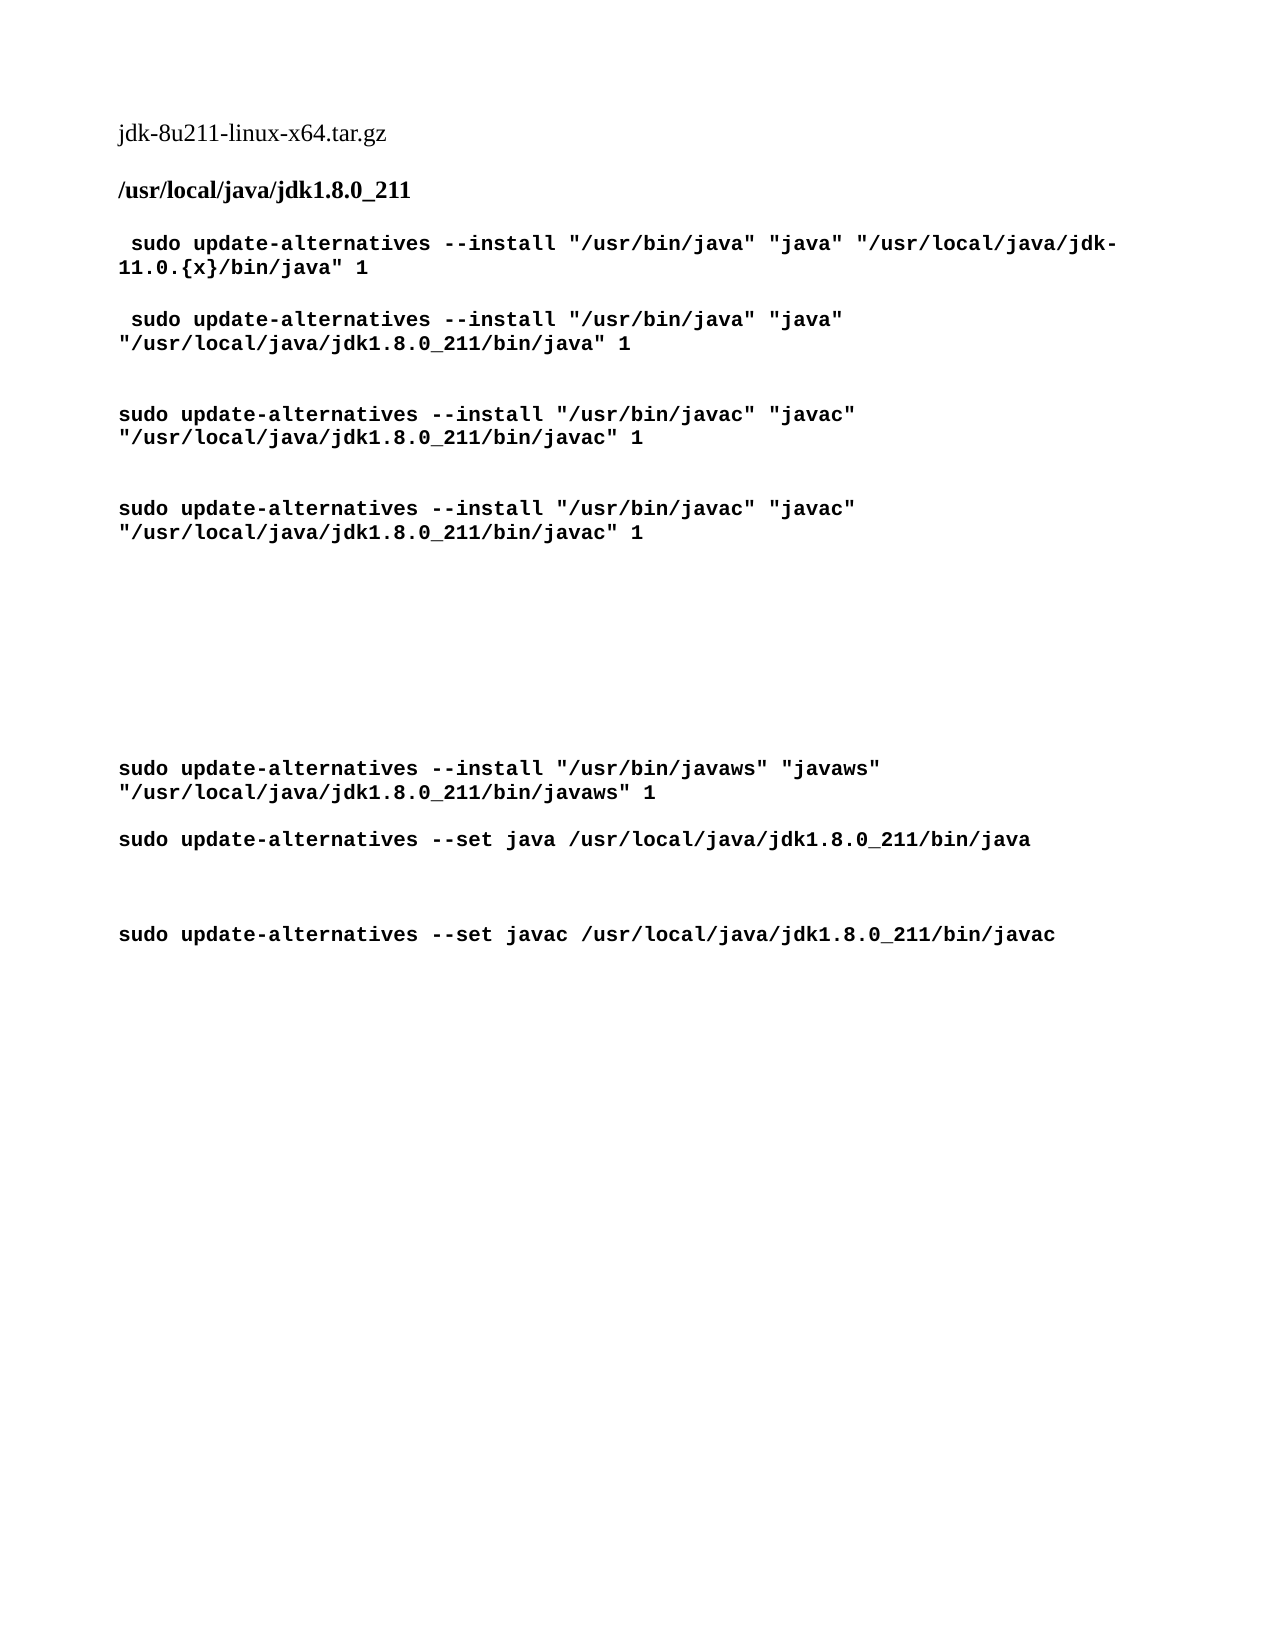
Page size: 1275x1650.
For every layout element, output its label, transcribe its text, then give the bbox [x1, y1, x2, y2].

text jdk-8u211-linux-x64.tar.gz [118, 118, 1157, 147]
text sudo update-alternatives --set java /usr/local/java/jdk1.8.0_211/bin/java [118, 829, 1157, 853]
text sudo update-alternatives --install "/usr/bin/java" "java" "/usr/local/java/jdk-11.0.{x}/bin/java" 1 [118, 233, 1157, 280]
text sudo update-alternatives --install "/usr/bin/java" "java" "/usr/local/java/jdk1.8.0_211/bin/java" 1 [118, 309, 1157, 356]
text sudo update-alternatives --install "/usr/bin/javac" "javac" "/usr/local/java/jdk1.8.0_211/bin/javac" 1 [118, 498, 1157, 546]
text sudo update-alternatives --install "/usr/bin/javac" "javac" "/usr/local/java/jdk1.8.0_211/bin/javac" 1 [118, 404, 1157, 451]
text sudo update-alternatives --set javac /usr/local/java/jdk1.8.0_211/bin/javac [118, 924, 1157, 948]
text sudo update-alternatives --install "/usr/bin/javaws" "javaws" "/usr/local/java/jdk1.8.0_211/bin/javaws" 1 [118, 758, 1157, 806]
text /usr/local/java/jdk1.8.0_211 [118, 176, 1157, 204]
